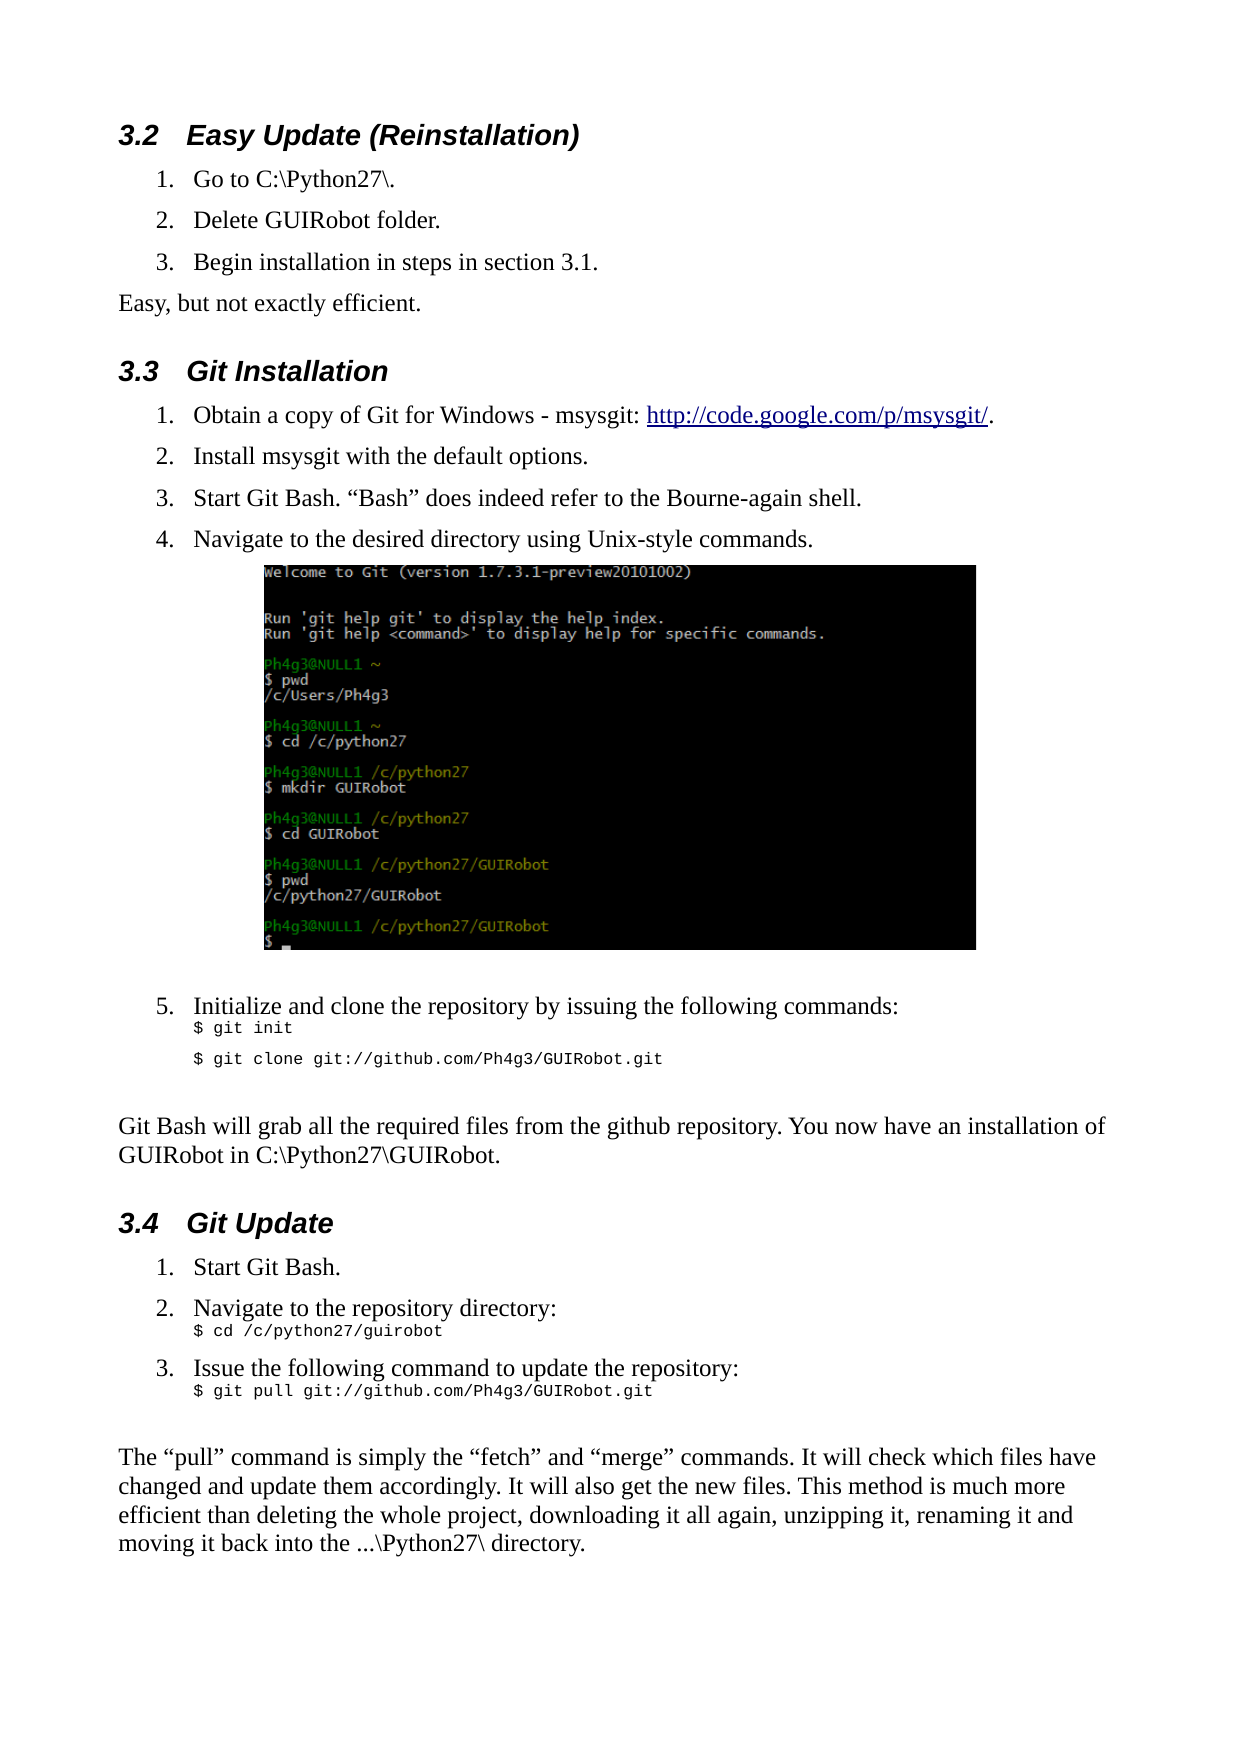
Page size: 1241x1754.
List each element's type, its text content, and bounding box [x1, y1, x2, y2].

subtitle Git Installation [118, 354, 1122, 388]
list Obtain a copy of Git for Windows - msysgit: http://code.google.com/p/msysgit/. [156, 400, 1122, 429]
list Start Git Bash. [156, 1252, 1122, 1281]
picture [264, 565, 977, 950]
list Delete GUIRobot folder. [156, 205, 1122, 234]
list $ git clone git://github.com/Ph4g3/GUIRobot.git [156, 1051, 1122, 1070]
list Issue the following command to update the repository: $ git pull git://github.com/Ph4g3/GUIRobot.git [156, 1353, 1122, 1430]
subtitle Easy Update (Reinstallation) [118, 118, 1122, 152]
list Install msysgit with the default options. [156, 441, 1122, 470]
list Go to C:\Python27\. [156, 164, 1122, 193]
list Initialize and clone the repository by issuing the following commands: $ git init [156, 991, 1122, 1038]
list Start Git Bash. “Bash” does indeed refer to the Bourne-again shell. [156, 483, 1122, 511]
text Git Bash will grab all the required files from the github repository. You now have an installation of GUIRobot in C:\Python27\GUIRobot. [118, 1111, 1122, 1168]
list Navigate to the desired directory using Unix-style commands. [156, 524, 1122, 553]
text Easy, but not exactly efficient. [118, 288, 1122, 317]
list Navigate to the repository directory: $ cd /c/python27/guirobot [156, 1293, 1122, 1341]
text The “pull” command is simply the “fetch” and “merge” commands. It will check which files have changed and update them accordingly. It will also get the new files. This method is much more efficient than deleting the whole project, downloading it all again, unzipping it, renaming it and moving it back into the ...\Python27\ directory. [118, 1442, 1122, 1557]
list Begin installation in steps in section 3.1. [156, 247, 1122, 275]
subtitle Git Update [118, 1206, 1122, 1239]
